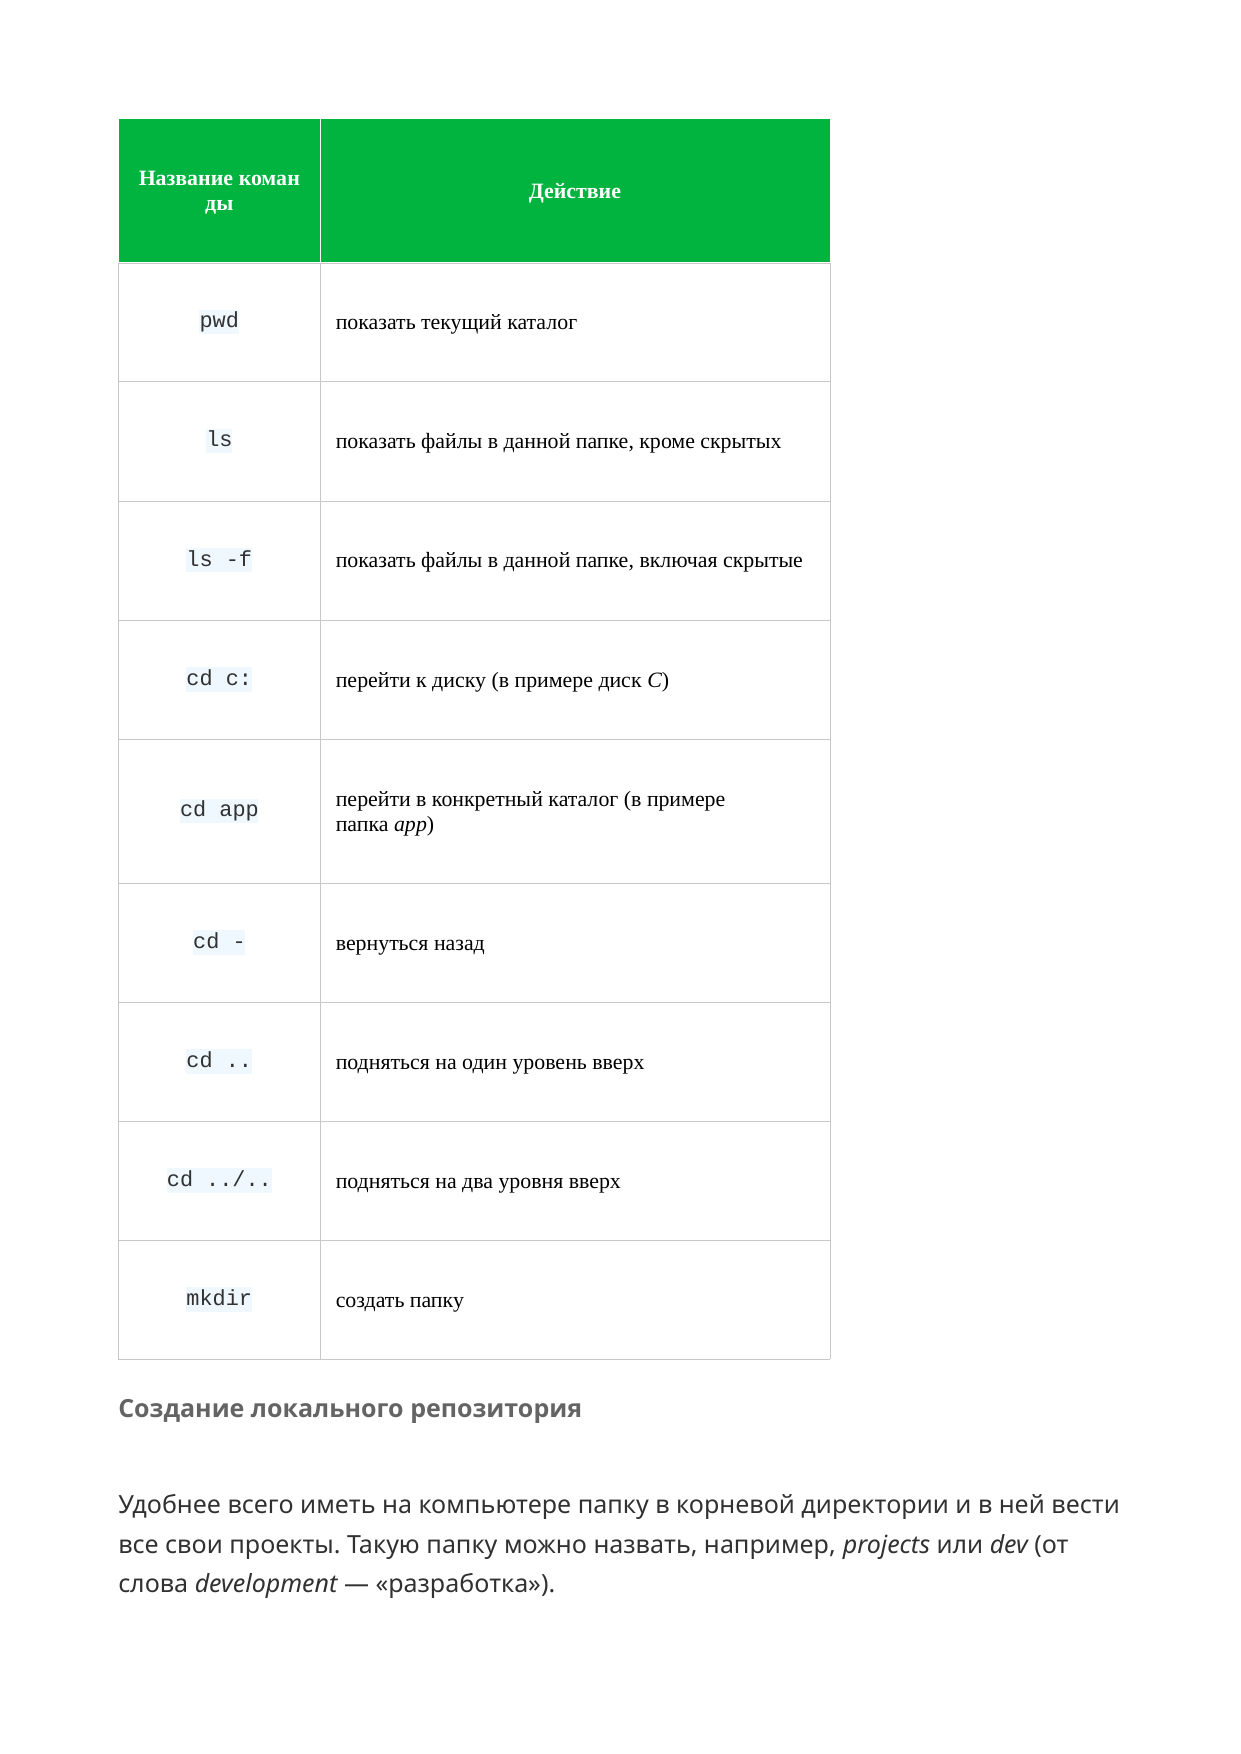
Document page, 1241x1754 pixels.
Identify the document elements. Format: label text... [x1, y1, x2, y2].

table_cell ls -f [119, 502, 320, 619]
table_cell cd app [119, 740, 320, 883]
table_cell cd - [119, 884, 320, 1002]
table_header Название команды [119, 119, 320, 262]
table_cell cd c: [119, 621, 320, 739]
table_header Действие [321, 119, 830, 262]
table_cell перейти к диску (в примере диск C) [321, 621, 830, 739]
table_cell подняться на два уровня вверх [321, 1122, 830, 1240]
table_cell перейти в конкретный каталог (в примере папка app) [321, 740, 830, 883]
subtitle Создание локального репозитория [118, 1391, 1122, 1424]
table_cell вернуться назад [321, 884, 830, 1002]
text Удобнее всего иметь на компьютере папку в корневой директории и в ней вести все свои проекты. Такую папку можно назвать, например, projects или dev (от слова development — «разработка»). [118, 1487, 1122, 1599]
table_cell mkdir [119, 1241, 320, 1359]
table_cell подняться на один уровень вверх [321, 1003, 830, 1121]
table_cell cd ../.. [119, 1122, 320, 1240]
table_cell ls [119, 382, 320, 501]
table_cell pwd [119, 264, 320, 381]
table_cell cd .. [119, 1003, 320, 1121]
table_cell показать текущий каталог [321, 264, 830, 381]
table_cell показать файлы в данной папке, включая скрытые [321, 502, 830, 619]
table_cell показать файлы в данной папке, кроме скрытых [321, 382, 830, 501]
table_cell создать папку [321, 1241, 830, 1359]
